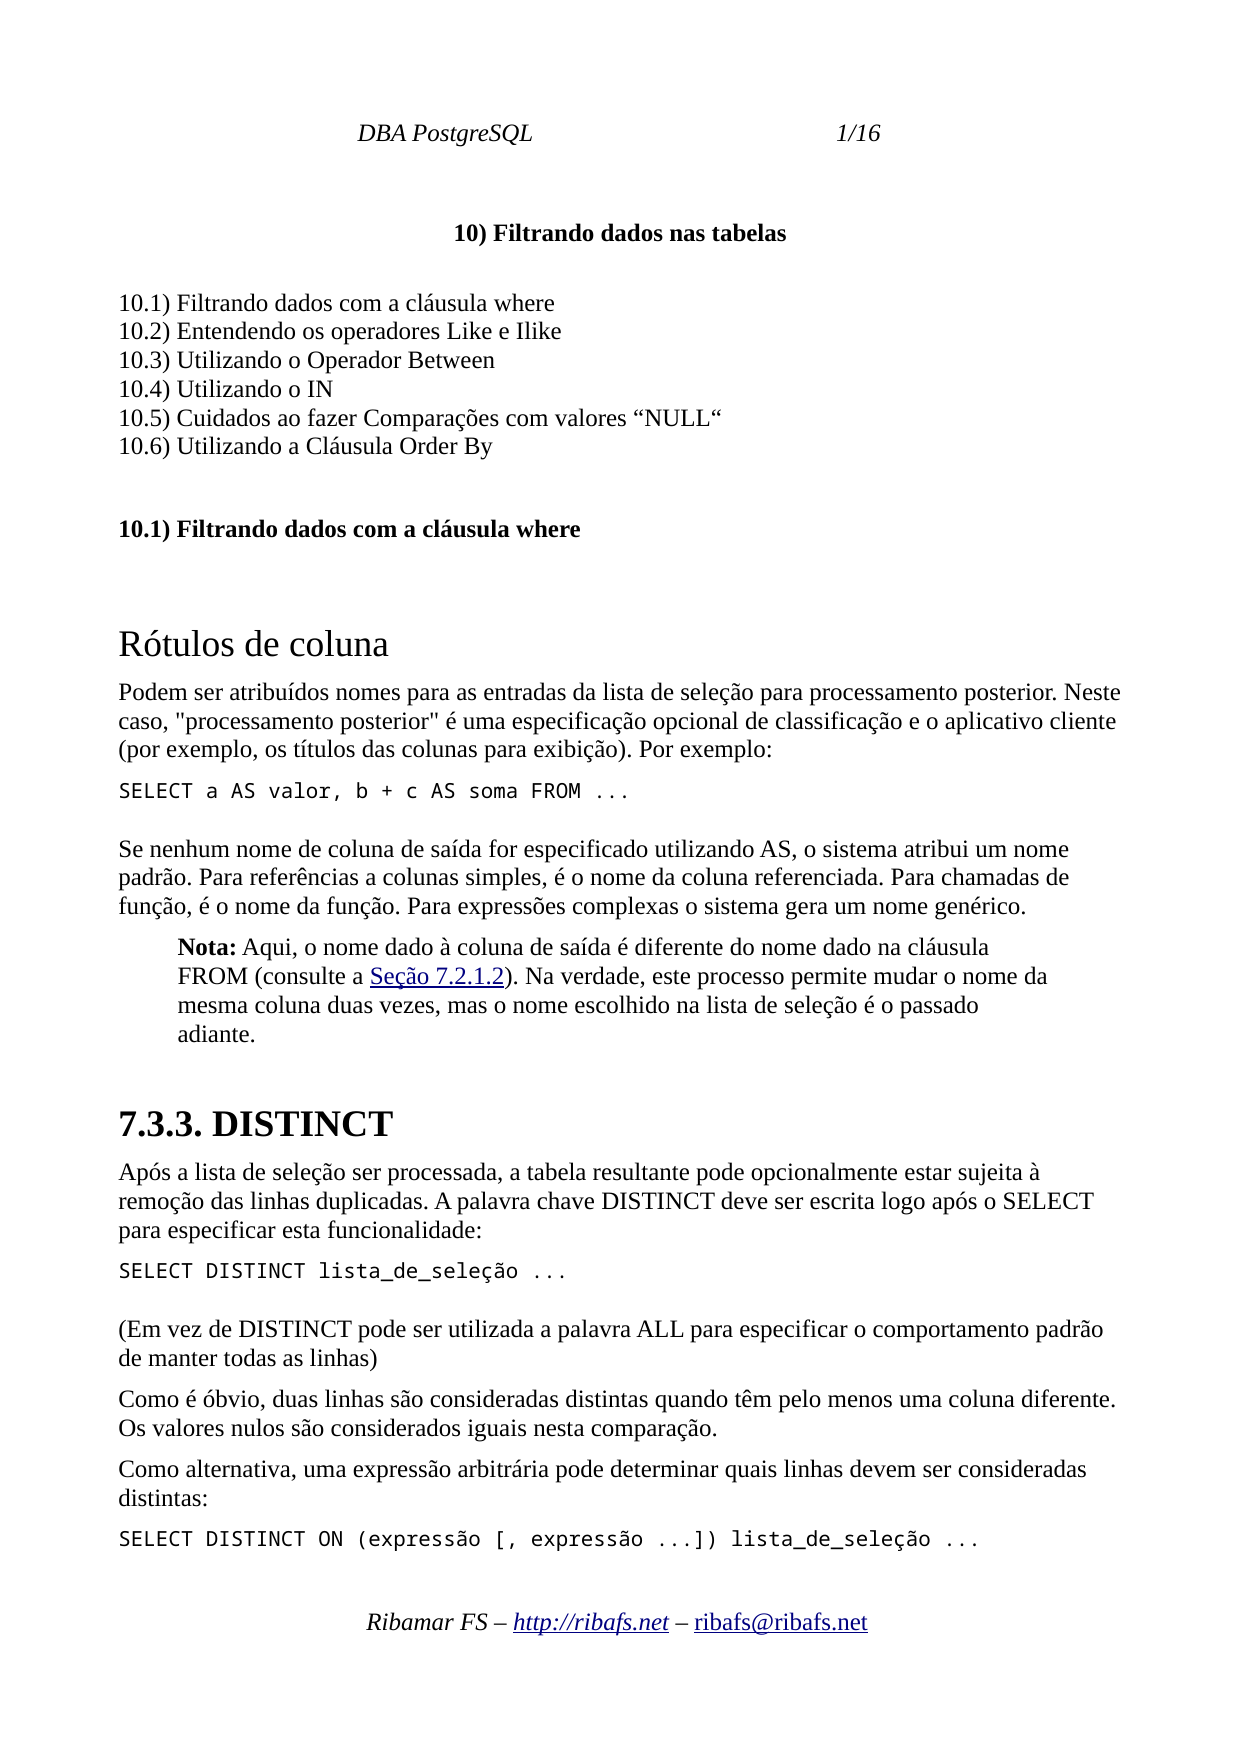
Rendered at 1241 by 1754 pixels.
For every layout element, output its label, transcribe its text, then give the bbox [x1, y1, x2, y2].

text Após a lista de seleção ser processada, a tabela resultante pode opcionalmente estar sujeita à remoção das linhas duplicadas. A palavra chave DISTINCT deve ser escrita logo após o SELECT para especificar esta funcionalidade: [118, 1157, 1122, 1244]
text (Em vez de DISTINCT pode ser utilizada a palavra ALL para especificar o comportamento padrão de manter todas as linhas) [118, 1314, 1122, 1372]
text Nota: Aqui, o nome dado à coluna de saída é diferente do nome dado na cláusula FROM (consulte a Seção 7.2.1.2). Na verdade, este processo permite mudar o nome da mesma coluna duas vezes, mas o nome escolhido na lista de seleção é o passado adiante. [177, 932, 1063, 1047]
text 10.1) Filtrando dados com a cláusula where 10.2) Entendendo os operadores Like e Ilike 10.3) Utilizando o Operador Between 10.4) Utilizando o IN 10.5) Cuidados ao fazer Comparações com valores “NULL“ 10.6) Utilizando a Cláusula Order By [118, 288, 1122, 460]
text 10) Filtrando dados nas tabelas [118, 218, 1122, 275]
text SELECT DISTINCT ON (expressão [, expressão ...]) lista_de_seleção ... [118, 1524, 1122, 1553]
text Se nenhum nome de coluna de saída for especificado utilizando AS, o sistema atribui um nome padrão. Para referências a colunas simples, é o nome da coluna referenciada. Para chamadas de função, é o nome da função. Para expressões complexas o sistema gera um nome genérico. [118, 834, 1122, 920]
subtitle 7.3.3. DISTINCT [118, 1102, 1122, 1145]
text Como é óbvio, duas linhas são consideradas distintas quando têm pelo menos uma coluna diferente. Os valores nulos são considerados iguais nesta comparação. [118, 1384, 1122, 1442]
text Como alternativa, uma expressão arbitrária pode determinar quais linhas devem ser consideradas distintas: [118, 1454, 1122, 1512]
text SELECT a AS valor, b + c AS soma FROM ... [118, 776, 1122, 804]
text 10.1) Filtrando dados com a cláusula where [118, 514, 1122, 543]
text SELECT DISTINCT lista_de_seleção ... [118, 1256, 1122, 1285]
text Podem ser atribuídos nomes para as entradas da lista de seleção para processamento posterior. Neste caso, "processamento posterior" é uma especificação opcional de classificação e o aplicativo cliente (por exemplo, os títulos das colunas para exibição). Por exemplo: [118, 677, 1122, 763]
subtitle Rótulos de coluna [118, 621, 1122, 664]
